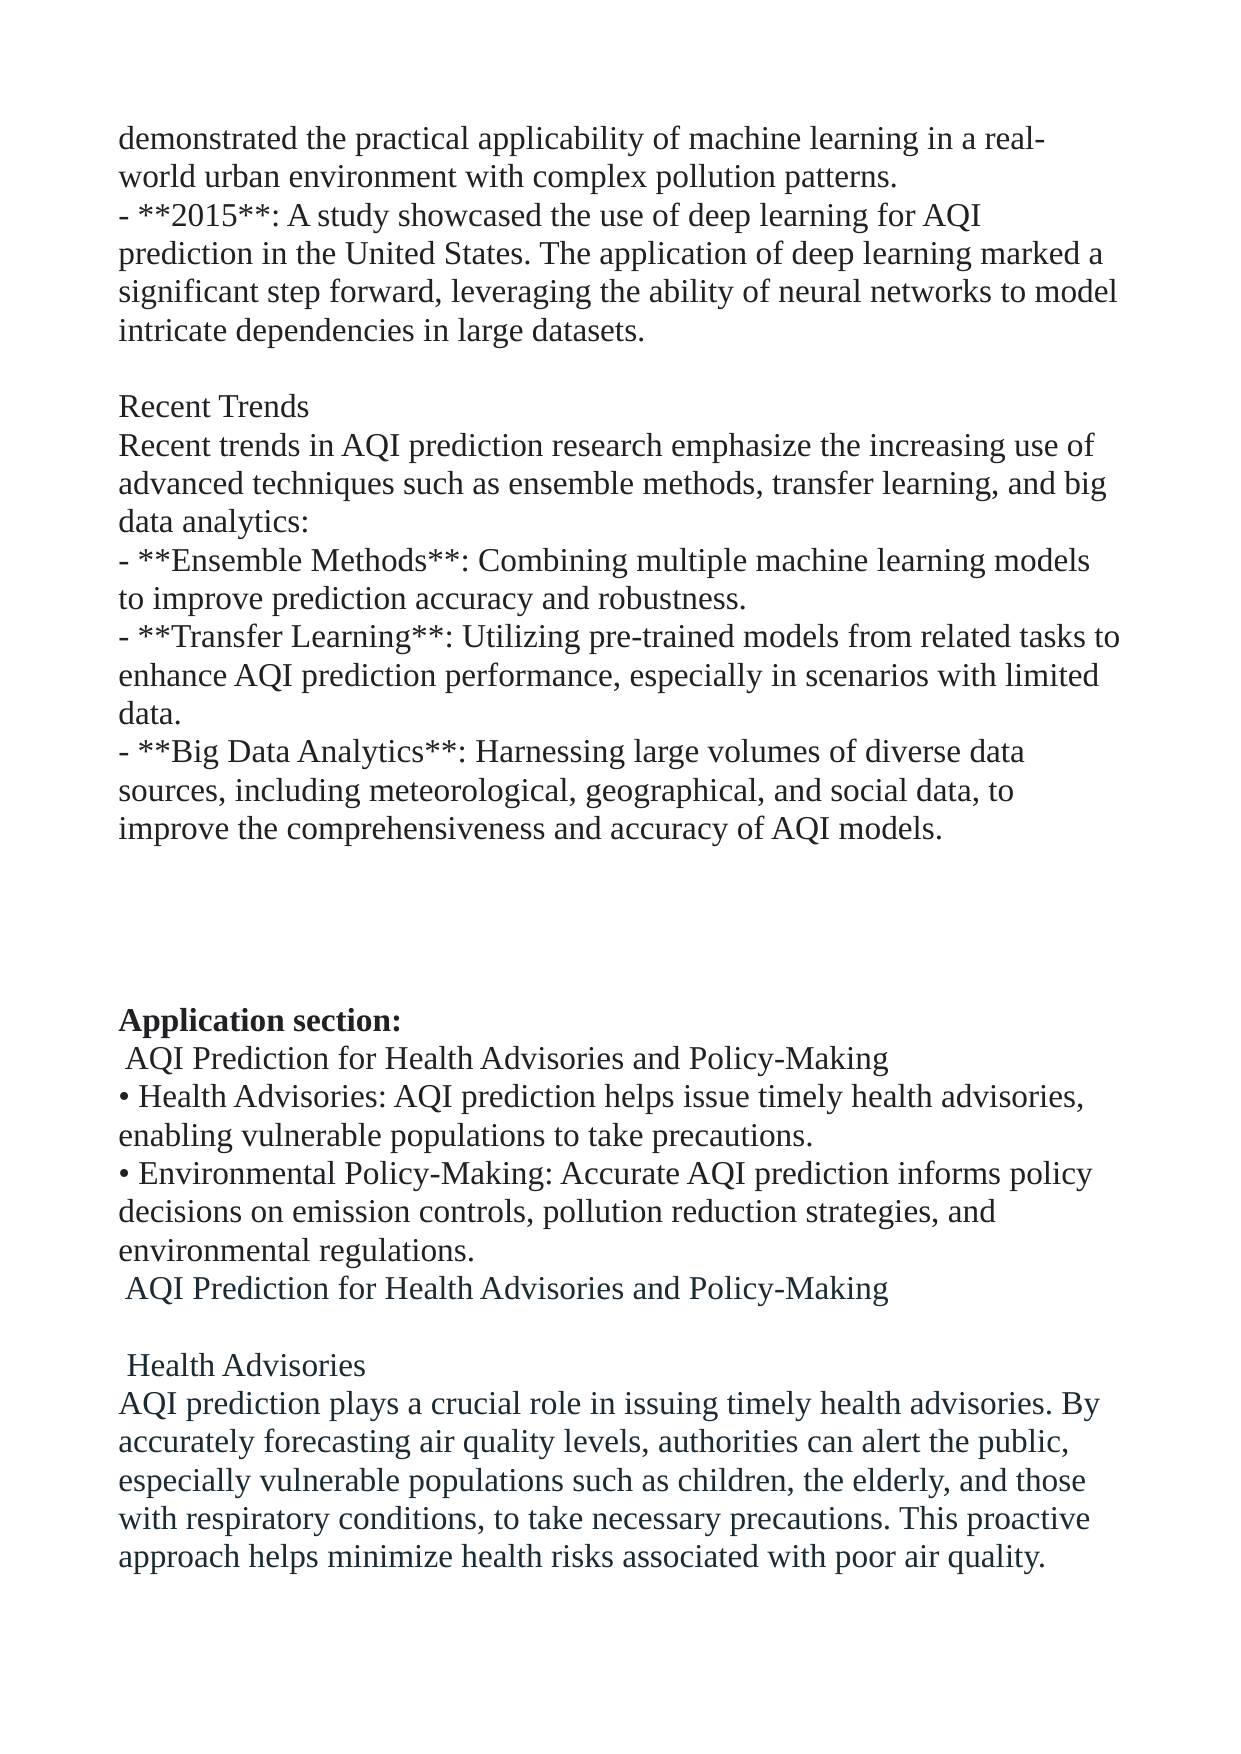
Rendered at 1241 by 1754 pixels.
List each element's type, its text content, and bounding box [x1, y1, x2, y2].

text Recent Trends [118, 386, 1122, 425]
text Application section: AQI Prediction for Health Advisories and Policy-Making • Health Advisories: AQI prediction helps issue timely health advisories, enabling vulnerable populations to take precautions. • Environmental Policy-Making: Accurate AQI prediction informs policy decisions on emission controls, pollution reduction strategies, and environmental regulations. AQI Prediction for Health Advisories and Policy-Making [118, 885, 1122, 1306]
text - **Big Data Analytics**: Harnessing large volumes of diverse data sources, including meteorological, geographical, and social data, to improve the comprehensiveness and accuracy of AQI models. [118, 731, 1122, 846]
text - **2015**: A study showcased the use of deep learning for AQI prediction in the United States. The application of deep learning marked a significant step forward, leveraging the ability of neural networks to model intricate dependencies in large datasets. [118, 195, 1122, 348]
text - **Ensemble Methods**: Combining multiple machine learning models to improve prediction accuracy and robustness. [118, 540, 1122, 616]
text Recent trends in AQI prediction research emphasize the increasing use of advanced techniques such as ensemble methods, transfer learning, and big data analytics: [118, 425, 1122, 540]
text Health Advisories [118, 1345, 1122, 1383]
text demonstrated the practical applicability of machine learning in a real-world urban environment with complex pollution patterns. [118, 118, 1122, 195]
text - **Transfer Learning**: Utilizing pre-trained models from related tasks to enhance AQI prediction performance, especially in scenarios with limited data. [118, 616, 1122, 731]
text AQI prediction plays a crucial role in issuing timely health advisories. By accurately forecasting air quality levels, authorities can alert the public, especially vulnerable populations such as children, the elderly, and those with respiratory conditions, to take necessary precautions. This proactive approach helps minimize health risks associated with poor air quality. [118, 1383, 1122, 1575]
